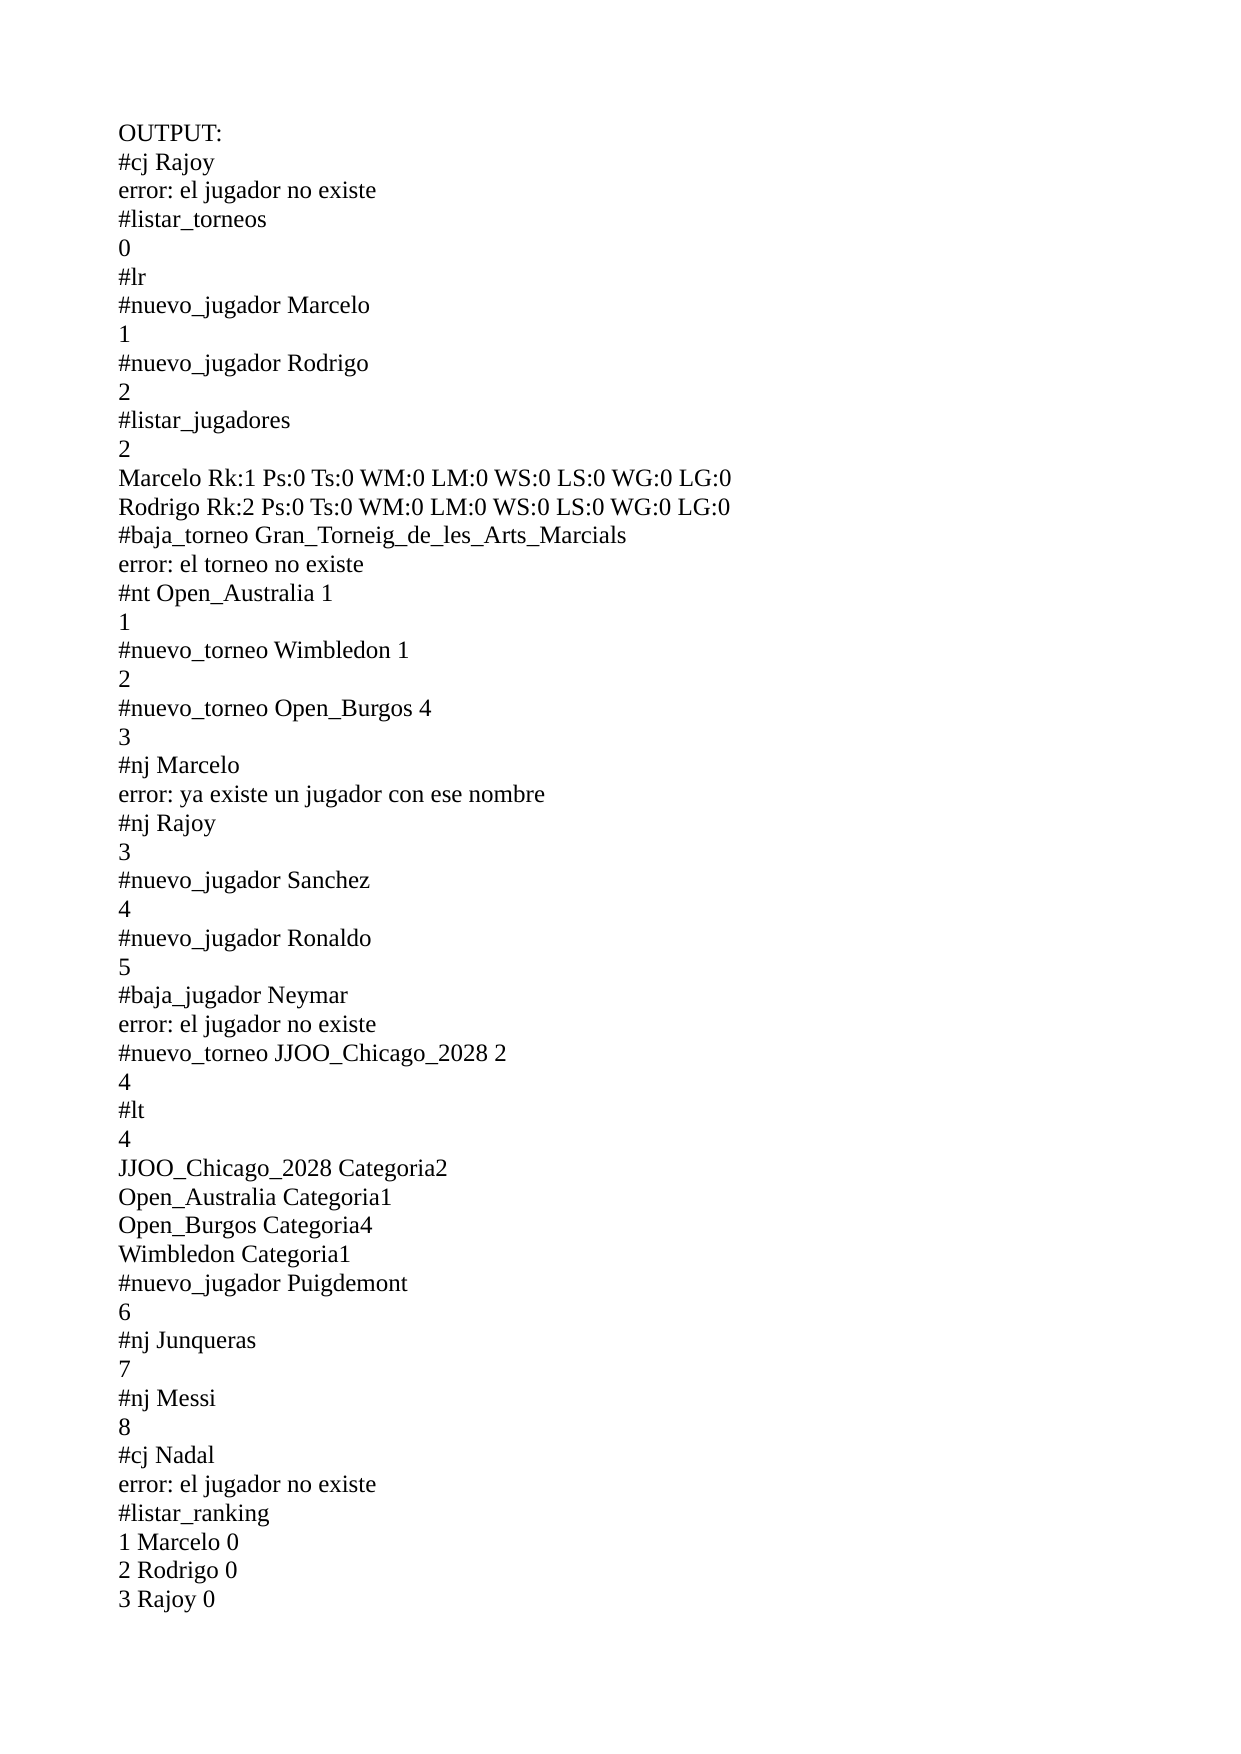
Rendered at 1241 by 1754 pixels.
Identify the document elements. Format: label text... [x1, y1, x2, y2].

text 3 [118, 722, 1122, 751]
text error: ya existe un jugador con ese nombre [118, 779, 1122, 808]
text #nj Marcelo [118, 751, 1122, 779]
text 4 [118, 1067, 1122, 1096]
text Open_Burgos Categoria4 [118, 1211, 1122, 1239]
text JJOO_Chicago_2028 Categoria2 [118, 1153, 1122, 1182]
text #nuevo_jugador Marcelo [118, 291, 1122, 319]
text 3 [118, 837, 1122, 866]
text #nuevo_jugador Ronaldo [118, 923, 1122, 952]
text #listar_jugadores [118, 406, 1122, 434]
text error: el jugador no existe [118, 176, 1122, 204]
text 1 [118, 319, 1122, 348]
text #nuevo_torneo Open_Burgos 4 [118, 693, 1122, 722]
text Open_Australia Categoria1 [118, 1182, 1122, 1211]
text 6 [118, 1297, 1122, 1326]
text 8 [118, 1412, 1122, 1441]
text #nj Junqueras [118, 1326, 1122, 1354]
text 7 [118, 1354, 1122, 1383]
text OUTPUT: [118, 118, 1122, 147]
text #lr [118, 262, 1122, 291]
text 5 [118, 952, 1122, 981]
text #lt [118, 1096, 1122, 1124]
text 2 Rodrigo 0 [118, 1556, 1122, 1584]
text #listar_ranking [118, 1498, 1122, 1527]
text Marcelo Rk:1 Ps:0 Ts:0 WM:0 LM:0 WS:0 LS:0 WG:0 LG:0 [118, 463, 1122, 492]
text Rodrigo Rk:2 Ps:0 Ts:0 WM:0 LM:0 WS:0 LS:0 WG:0 LG:0 [118, 492, 1122, 521]
text #nj Rajoy [118, 808, 1122, 837]
text 2 [118, 377, 1122, 406]
text #listar_torneos [118, 204, 1122, 233]
text #nuevo_torneo Wimbledon 1 [118, 636, 1122, 664]
text 2 [118, 664, 1122, 693]
text error: el jugador no existe [118, 1009, 1122, 1038]
text 4 [118, 1124, 1122, 1153]
text 1 [118, 607, 1122, 636]
text 2 [118, 434, 1122, 463]
text error: el torneo no existe [118, 549, 1122, 578]
text error: el jugador no existe [118, 1469, 1122, 1498]
text #cj Rajoy [118, 147, 1122, 176]
text #cj Nadal [118, 1441, 1122, 1469]
text #baja_torneo Gran_Torneig_de_les_Arts_Marcials [118, 521, 1122, 549]
text Wimbledon Categoria1 [118, 1239, 1122, 1268]
text 1 Marcelo 0 [118, 1527, 1122, 1556]
text 3 Rajoy 0 [118, 1584, 1122, 1613]
text #nuevo_jugador Rodrigo [118, 348, 1122, 377]
text #nuevo_jugador Sanchez [118, 866, 1122, 894]
text #nuevo_jugador Puigdemont [118, 1268, 1122, 1297]
text #nt Open_Australia 1 [118, 578, 1122, 607]
text #nj Messi [118, 1383, 1122, 1412]
text 4 [118, 894, 1122, 923]
text #nuevo_torneo JJOO_Chicago_2028 2 [118, 1038, 1122, 1067]
text 0 [118, 233, 1122, 262]
text #baja_jugador Neymar [118, 981, 1122, 1009]
